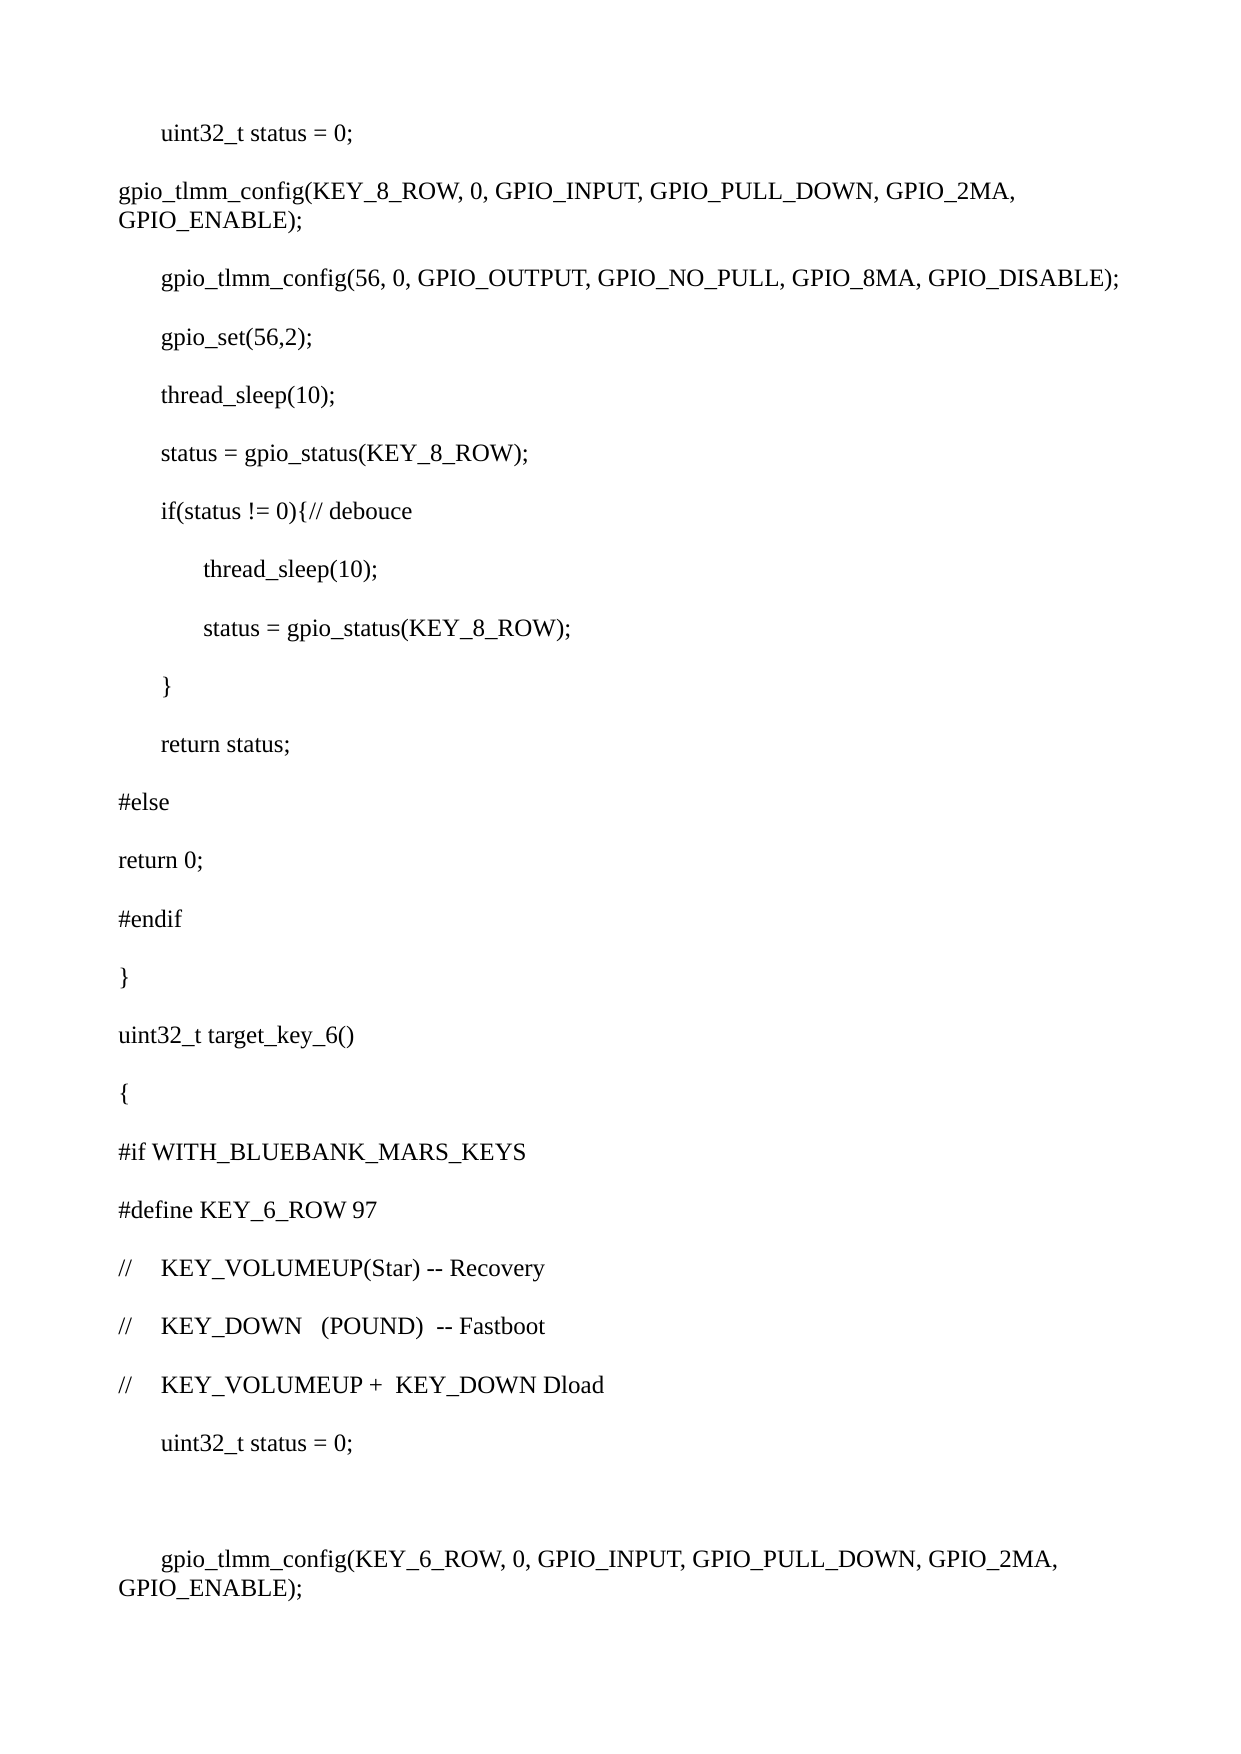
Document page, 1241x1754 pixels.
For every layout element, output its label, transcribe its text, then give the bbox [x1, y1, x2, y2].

text status = gpio_status(KEY_8_ROW); [118, 438, 1122, 467]
text if(status != 0){// debouce [118, 496, 1122, 525]
text #else [118, 787, 1122, 816]
text { [118, 1078, 1122, 1107]
text #endif [118, 904, 1122, 933]
text #define KEY_6_ROW 97 [118, 1195, 1122, 1224]
text return status; [118, 729, 1122, 758]
text status = gpio_status(KEY_8_ROW); [118, 613, 1122, 641]
text uint32_t target_key_6() [118, 1020, 1122, 1049]
text gpio_tlmm_config(56, 0, GPIO_OUTPUT, GPIO_NO_PULL, GPIO_8MA, GPIO_DISABLE); [118, 263, 1122, 292]
text uint32_t status = 0; [118, 118, 1122, 147]
text return 0; [118, 846, 1122, 874]
text uint32_t status = 0; [118, 1428, 1122, 1457]
text // KEY_VOLUMEUP + KEY_DOWN Dload [118, 1370, 1122, 1398]
text gpio_tlmm_config(KEY_6_ROW, 0, GPIO_INPUT, GPIO_PULL_DOWN, GPIO_2MA, GPIO_ENABLE); [118, 1544, 1122, 1602]
text // KEY_VOLUMEUP(Star) -- Recovery [118, 1253, 1122, 1282]
text gpio_tlmm_config(KEY_8_ROW, 0, GPIO_INPUT, GPIO_PULL_DOWN, GPIO_2MA, GPIO_ENABLE); [118, 176, 1122, 234]
text #if WITH_BLUEBANK_MARS_KEYS [118, 1137, 1122, 1166]
text thread_sleep(10); [118, 380, 1122, 408]
text gpio_set(56,2); [118, 322, 1122, 350]
text thread_sleep(10); [118, 554, 1122, 583]
text } [118, 671, 1122, 700]
text } [118, 962, 1122, 991]
text // KEY_DOWN (POUND) -- Fastboot [118, 1311, 1122, 1340]
